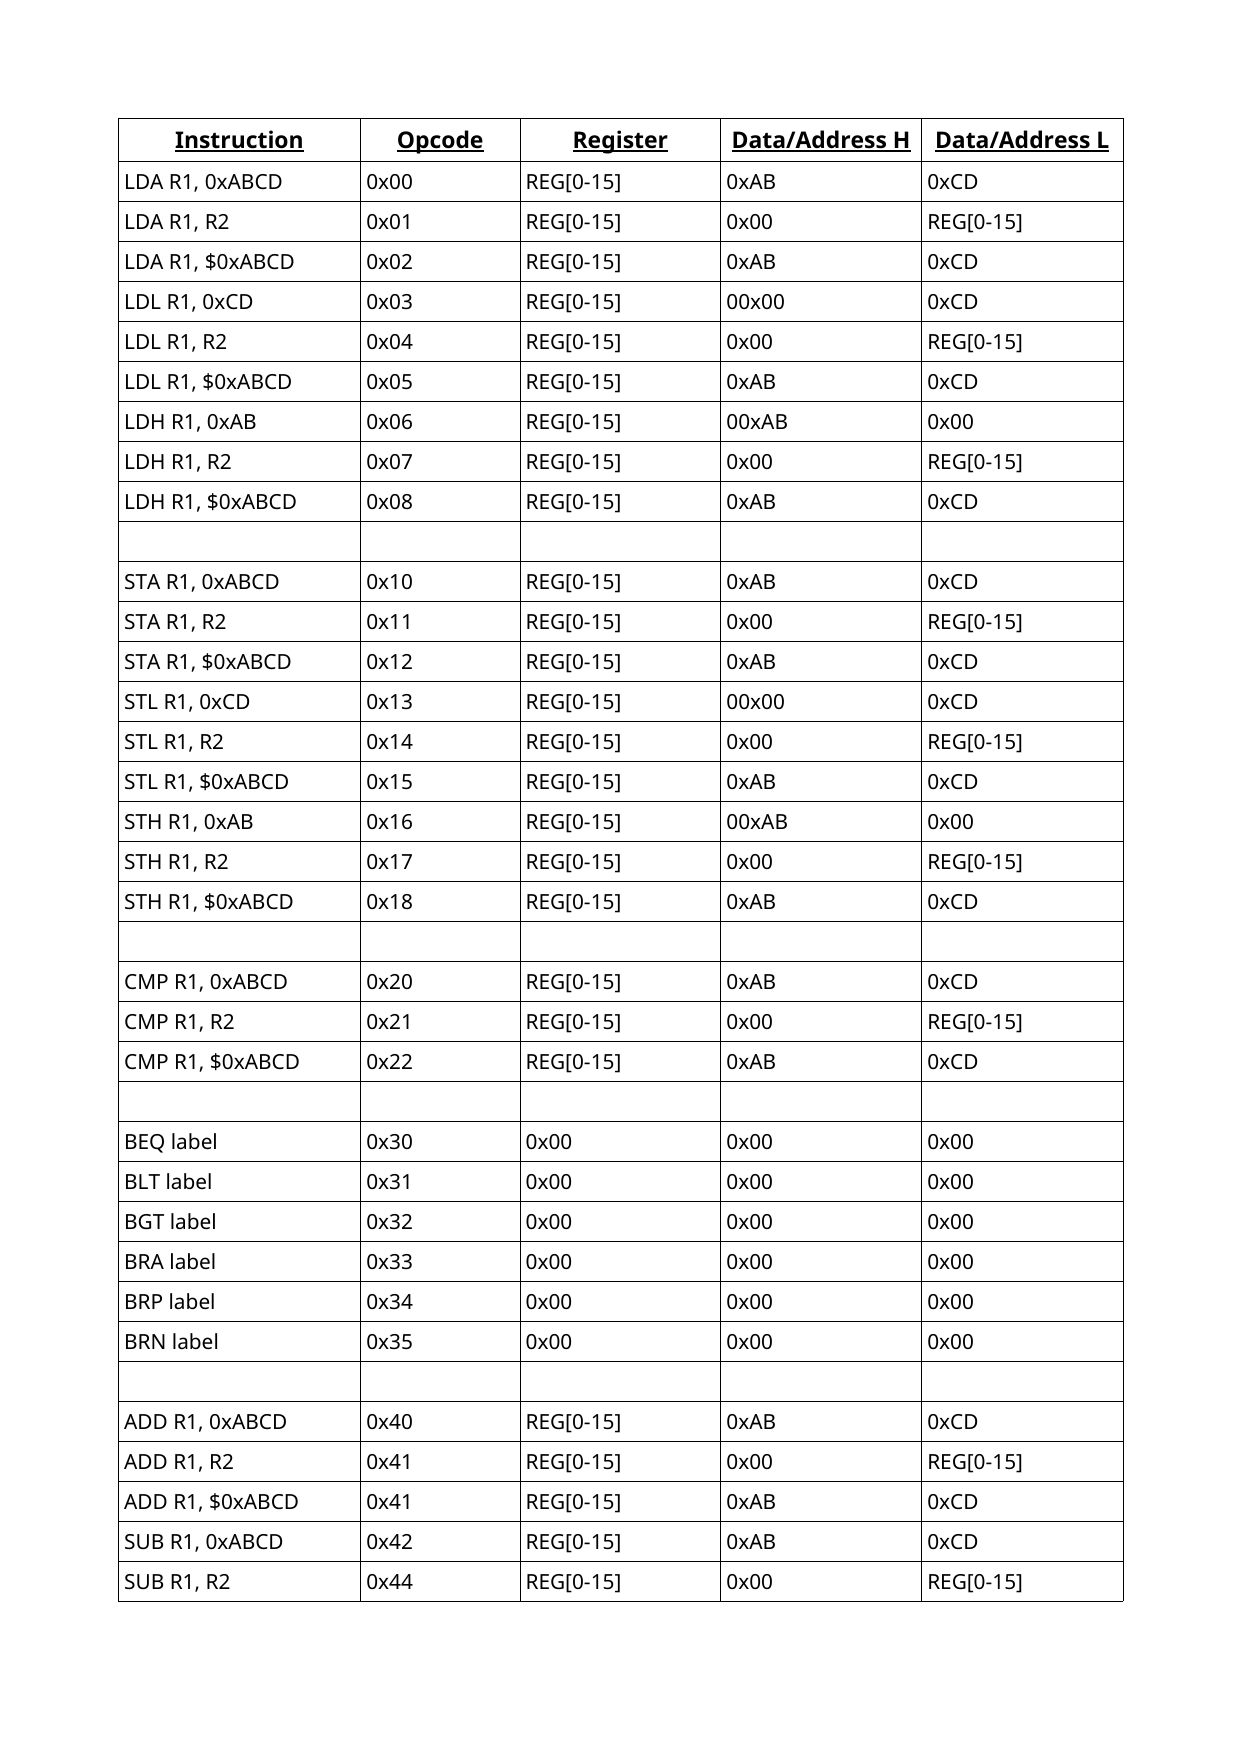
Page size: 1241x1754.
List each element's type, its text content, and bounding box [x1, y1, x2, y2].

table_cell REG[0-15] [521, 602, 720, 641]
table_cell STA R1, 0xABCD [119, 562, 360, 601]
table_cell 0x00 [721, 842, 921, 881]
table_cell 0x11 [361, 602, 520, 641]
table_cell ADD R1, 0xABCD [119, 1402, 360, 1441]
table_cell 0x18 [361, 882, 520, 921]
table_cell 0xAB [721, 1402, 921, 1441]
table_cell SUB R1, R2 [119, 1562, 360, 1601]
table_cell [361, 922, 520, 961]
table_cell REG[0-15] [521, 1442, 720, 1481]
table_cell 0x06 [361, 402, 520, 441]
table_cell 0x00 [721, 1242, 921, 1281]
table_cell LDH R1, $0xABCD [119, 482, 360, 521]
table_cell 0xCD [922, 1402, 1123, 1441]
table_cell 0x00 [721, 1562, 921, 1601]
table_cell 0x40 [361, 1402, 520, 1441]
table_cell 0x17 [361, 842, 520, 881]
table_cell [721, 1362, 921, 1401]
table_cell [361, 1082, 520, 1121]
table_cell STH R1, R2 [119, 842, 360, 881]
table_header Opcode [361, 119, 520, 161]
table_header Data/Address H [721, 119, 921, 161]
table_cell BGT label [119, 1202, 360, 1241]
table_cell REG[0-15] [922, 602, 1123, 641]
table_cell 0x00 [721, 442, 921, 481]
table_cell STL R1, $0xABCD [119, 762, 360, 801]
table_cell REG[0-15] [521, 202, 720, 241]
table_cell REG[0-15] [521, 562, 720, 601]
table_cell 0xAB [721, 362, 921, 401]
table_cell 0xCD [922, 482, 1123, 521]
table_cell 0x00 [721, 602, 921, 641]
table_cell BRP label [119, 1282, 360, 1321]
table_cell 0xCD [922, 682, 1123, 721]
table_cell BRA label [119, 1242, 360, 1281]
table_cell REG[0-15] [521, 402, 720, 441]
table_cell [521, 522, 720, 561]
table_cell STH R1, 0xAB [119, 802, 360, 841]
table_cell REG[0-15] [922, 442, 1123, 481]
table_cell 0x13 [361, 682, 520, 721]
table_cell 0x00 [521, 1322, 720, 1361]
table_cell 0x00 [922, 1282, 1123, 1321]
table_cell 0xAB [721, 482, 921, 521]
table_cell 0x22 [361, 1042, 520, 1081]
table_cell [119, 1362, 360, 1401]
table_cell 0xCD [922, 162, 1123, 201]
table_cell 0xAB [721, 1042, 921, 1081]
table_cell 0x00 [521, 1282, 720, 1321]
table_cell REG[0-15] [521, 802, 720, 841]
table_cell 0x14 [361, 722, 520, 761]
table_cell [119, 1082, 360, 1121]
table_cell 0xCD [922, 762, 1123, 801]
table_cell REG[0-15] [521, 162, 720, 201]
table_cell REG[0-15] [521, 1402, 720, 1441]
table_header Instruction [119, 119, 360, 161]
table_cell 0x20 [361, 962, 520, 1001]
table_cell [521, 922, 720, 961]
table_cell 0x00 [922, 1202, 1123, 1241]
table_cell REG[0-15] [521, 842, 720, 881]
table_cell 0x00 [721, 202, 921, 241]
table_cell BRN label [119, 1322, 360, 1361]
table_cell 0xAB [721, 762, 921, 801]
table_cell STH R1, $0xABCD [119, 882, 360, 921]
table_cell 0x05 [361, 362, 520, 401]
table_cell BLT label [119, 1162, 360, 1201]
table_cell CMP R1, 0xABCD [119, 962, 360, 1001]
table_cell STL R1, 0xCD [119, 682, 360, 721]
table_cell REG[0-15] [521, 1482, 720, 1521]
table_cell [521, 1362, 720, 1401]
table_cell REG[0-15] [521, 1042, 720, 1081]
table_cell 0x00 [922, 1322, 1123, 1361]
table_cell 0x02 [361, 242, 520, 281]
table_header Data/Address L [922, 119, 1123, 161]
table_cell 0x00 [521, 1122, 720, 1161]
table_cell 0x31 [361, 1162, 520, 1201]
table_cell CMP R1, R2 [119, 1002, 360, 1041]
table_cell 0xCD [922, 642, 1123, 681]
table_cell LDA R1, 0xABCD [119, 162, 360, 201]
table_cell [721, 1082, 921, 1121]
table_cell 00xAB [721, 402, 921, 441]
table_cell 0xCD [922, 362, 1123, 401]
table_cell REG[0-15] [521, 282, 720, 321]
table_cell REG[0-15] [521, 242, 720, 281]
table_cell [119, 522, 360, 561]
table_cell 0x10 [361, 562, 520, 601]
table_cell 0x00 [721, 1122, 921, 1161]
table_cell STA R1, R2 [119, 602, 360, 641]
table_cell [922, 1082, 1123, 1121]
table_cell 0x16 [361, 802, 520, 841]
table_cell 00x00 [721, 682, 921, 721]
table_cell STA R1, $0xABCD [119, 642, 360, 681]
table_cell REG[0-15] [922, 1442, 1123, 1481]
table_cell 0x03 [361, 282, 520, 321]
table_cell 0xAB [721, 562, 921, 601]
table_cell LDA R1, $0xABCD [119, 242, 360, 281]
table_cell STL R1, R2 [119, 722, 360, 761]
table_cell 0x44 [361, 1562, 520, 1601]
table_cell REG[0-15] [521, 442, 720, 481]
table_cell REG[0-15] [922, 842, 1123, 881]
table_cell 0xCD [922, 562, 1123, 601]
table_cell REG[0-15] [521, 482, 720, 521]
table_cell REG[0-15] [521, 962, 720, 1001]
table_cell 0x04 [361, 322, 520, 361]
table_cell REG[0-15] [521, 642, 720, 681]
table_cell 0x12 [361, 642, 520, 681]
table_cell REG[0-15] [521, 322, 720, 361]
table_cell 00xAB [721, 802, 921, 841]
table_cell 0x42 [361, 1522, 520, 1561]
table_cell 0x00 [721, 722, 921, 761]
table_cell 0xAB [721, 642, 921, 681]
table_cell 0x32 [361, 1202, 520, 1241]
table_cell 0x41 [361, 1482, 520, 1521]
table_cell 0x00 [721, 1002, 921, 1041]
table_cell [361, 522, 520, 561]
table_cell CMP R1, $0xABCD [119, 1042, 360, 1081]
table_cell REG[0-15] [922, 202, 1123, 241]
table_cell 0x33 [361, 1242, 520, 1281]
table_cell 0x00 [721, 1322, 921, 1361]
table_cell 0x00 [721, 1162, 921, 1201]
table_cell REG[0-15] [922, 322, 1123, 361]
table_cell REG[0-15] [922, 722, 1123, 761]
table_cell 0x00 [721, 1202, 921, 1241]
table_cell REG[0-15] [922, 1002, 1123, 1041]
table_cell [922, 1362, 1123, 1401]
table_cell 0x34 [361, 1282, 520, 1321]
table_cell 0xCD [922, 1042, 1123, 1081]
table_cell ADD R1, R2 [119, 1442, 360, 1481]
table_cell 0x00 [922, 802, 1123, 841]
table_cell 00x00 [721, 282, 921, 321]
table_cell REG[0-15] [521, 882, 720, 921]
table_cell 0xAB [721, 882, 921, 921]
table_cell 0x00 [721, 1442, 921, 1481]
table_cell [119, 922, 360, 961]
table_cell REG[0-15] [521, 762, 720, 801]
table_cell LDH R1, R2 [119, 442, 360, 481]
table_cell 0xAB [721, 242, 921, 281]
table_cell 0x00 [721, 322, 921, 361]
table_cell REG[0-15] [521, 1522, 720, 1561]
table_cell REG[0-15] [521, 1562, 720, 1601]
table_cell 0xCD [922, 882, 1123, 921]
table_cell 0x00 [361, 162, 520, 201]
table_cell 0x30 [361, 1122, 520, 1161]
table_cell 0x00 [521, 1162, 720, 1201]
table_cell 0x00 [521, 1242, 720, 1281]
table_cell 0xAB [721, 1482, 921, 1521]
table_cell [922, 522, 1123, 561]
table_cell 0x00 [922, 1122, 1123, 1161]
table_cell 0x00 [922, 1242, 1123, 1281]
table_cell 0xCD [922, 1522, 1123, 1561]
table_cell 0x41 [361, 1442, 520, 1481]
table_cell 0x00 [922, 402, 1123, 441]
table_cell 0xAB [721, 162, 921, 201]
table_cell 0x21 [361, 1002, 520, 1041]
table_header Register [521, 119, 720, 161]
table_cell 0xCD [922, 962, 1123, 1001]
table_cell ADD R1, $0xABCD [119, 1482, 360, 1521]
table_cell 0x08 [361, 482, 520, 521]
table_cell [721, 522, 921, 561]
table_cell 0x00 [721, 1282, 921, 1321]
table_cell 0x35 [361, 1322, 520, 1361]
table_cell LDL R1, R2 [119, 322, 360, 361]
table_cell 0x00 [922, 1162, 1123, 1201]
table_cell LDH R1, 0xAB [119, 402, 360, 441]
table_cell REG[0-15] [521, 682, 720, 721]
table_cell SUB R1, 0xABCD [119, 1522, 360, 1561]
table_cell [922, 922, 1123, 961]
table_cell BEQ label [119, 1122, 360, 1161]
table_cell 0x01 [361, 202, 520, 241]
table_cell 0x07 [361, 442, 520, 481]
table_cell 0xCD [922, 282, 1123, 321]
table_cell 0xCD [922, 242, 1123, 281]
table_cell REG[0-15] [521, 722, 720, 761]
table_cell LDA R1, R2 [119, 202, 360, 241]
table_cell LDL R1, $0xABCD [119, 362, 360, 401]
table_cell 0xAB [721, 962, 921, 1001]
table_cell [721, 922, 921, 961]
table_cell REG[0-15] [521, 362, 720, 401]
table_cell LDL R1, 0xCD [119, 282, 360, 321]
table_cell REG[0-15] [922, 1562, 1123, 1601]
table_cell [361, 1362, 520, 1401]
table_cell 0x00 [521, 1202, 720, 1241]
table_cell [521, 1082, 720, 1121]
table_cell 0xAB [721, 1522, 921, 1561]
table_cell 0x15 [361, 762, 520, 801]
table_cell REG[0-15] [521, 1002, 720, 1041]
table_cell 0xCD [922, 1482, 1123, 1521]
